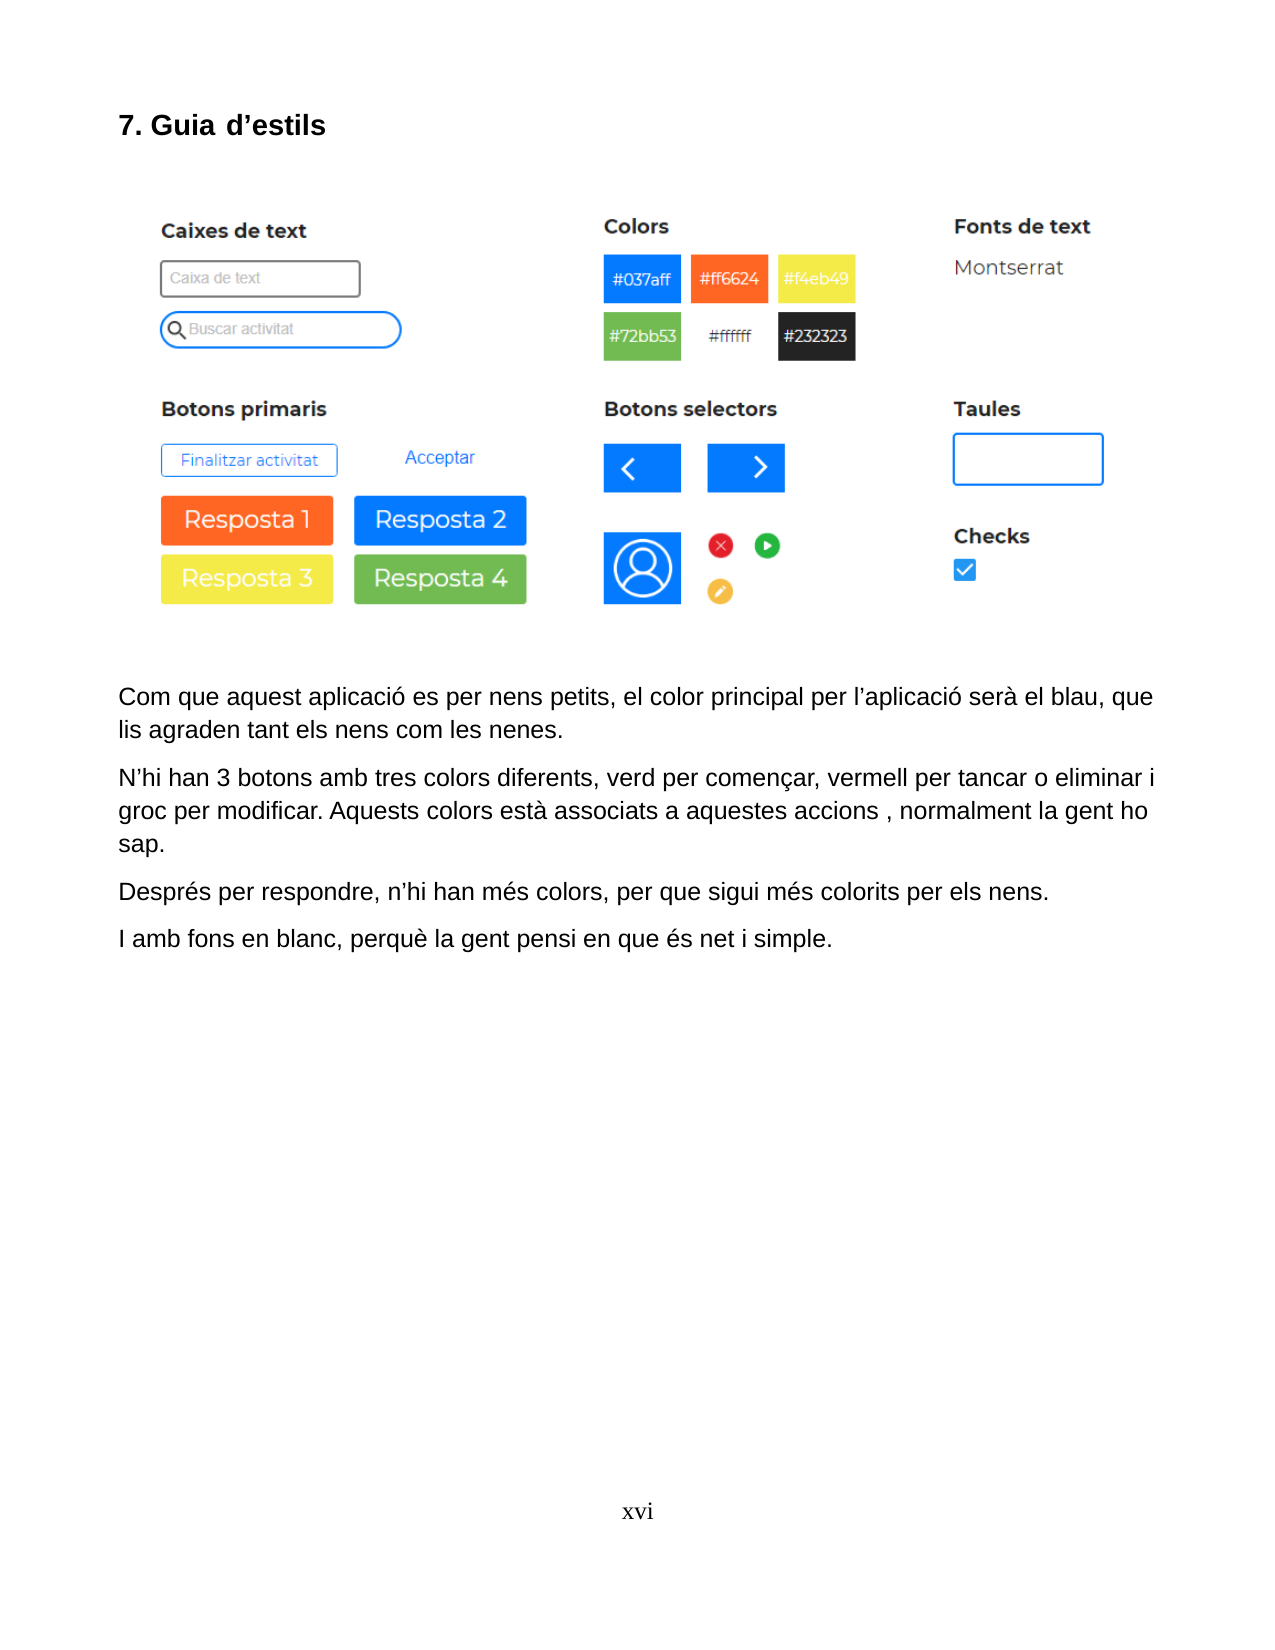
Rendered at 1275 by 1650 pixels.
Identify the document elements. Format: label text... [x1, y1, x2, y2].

text I amb fons en blanc, perquè la gent pensi en que és net i simple. [118, 924, 1157, 953]
text Com que aquest aplicació es per nens petits, el color principal per l’aplicació serà el blau, que lis agraden tant els nens com les nenes. [118, 682, 1157, 744]
text Després per respondre, n’hi han més colors, per que sigui més colorits per els nens. [118, 877, 1157, 905]
text N’hi han 3 botons amb tres colors diferents, verd per començar, vermell per tancar o eliminar i groc per modificar. Aquests colors està associats a aquestes accions , normalment la gent ho sap. [118, 763, 1157, 858]
subtitle 7. Guia d’estils [118, 100, 1157, 143]
